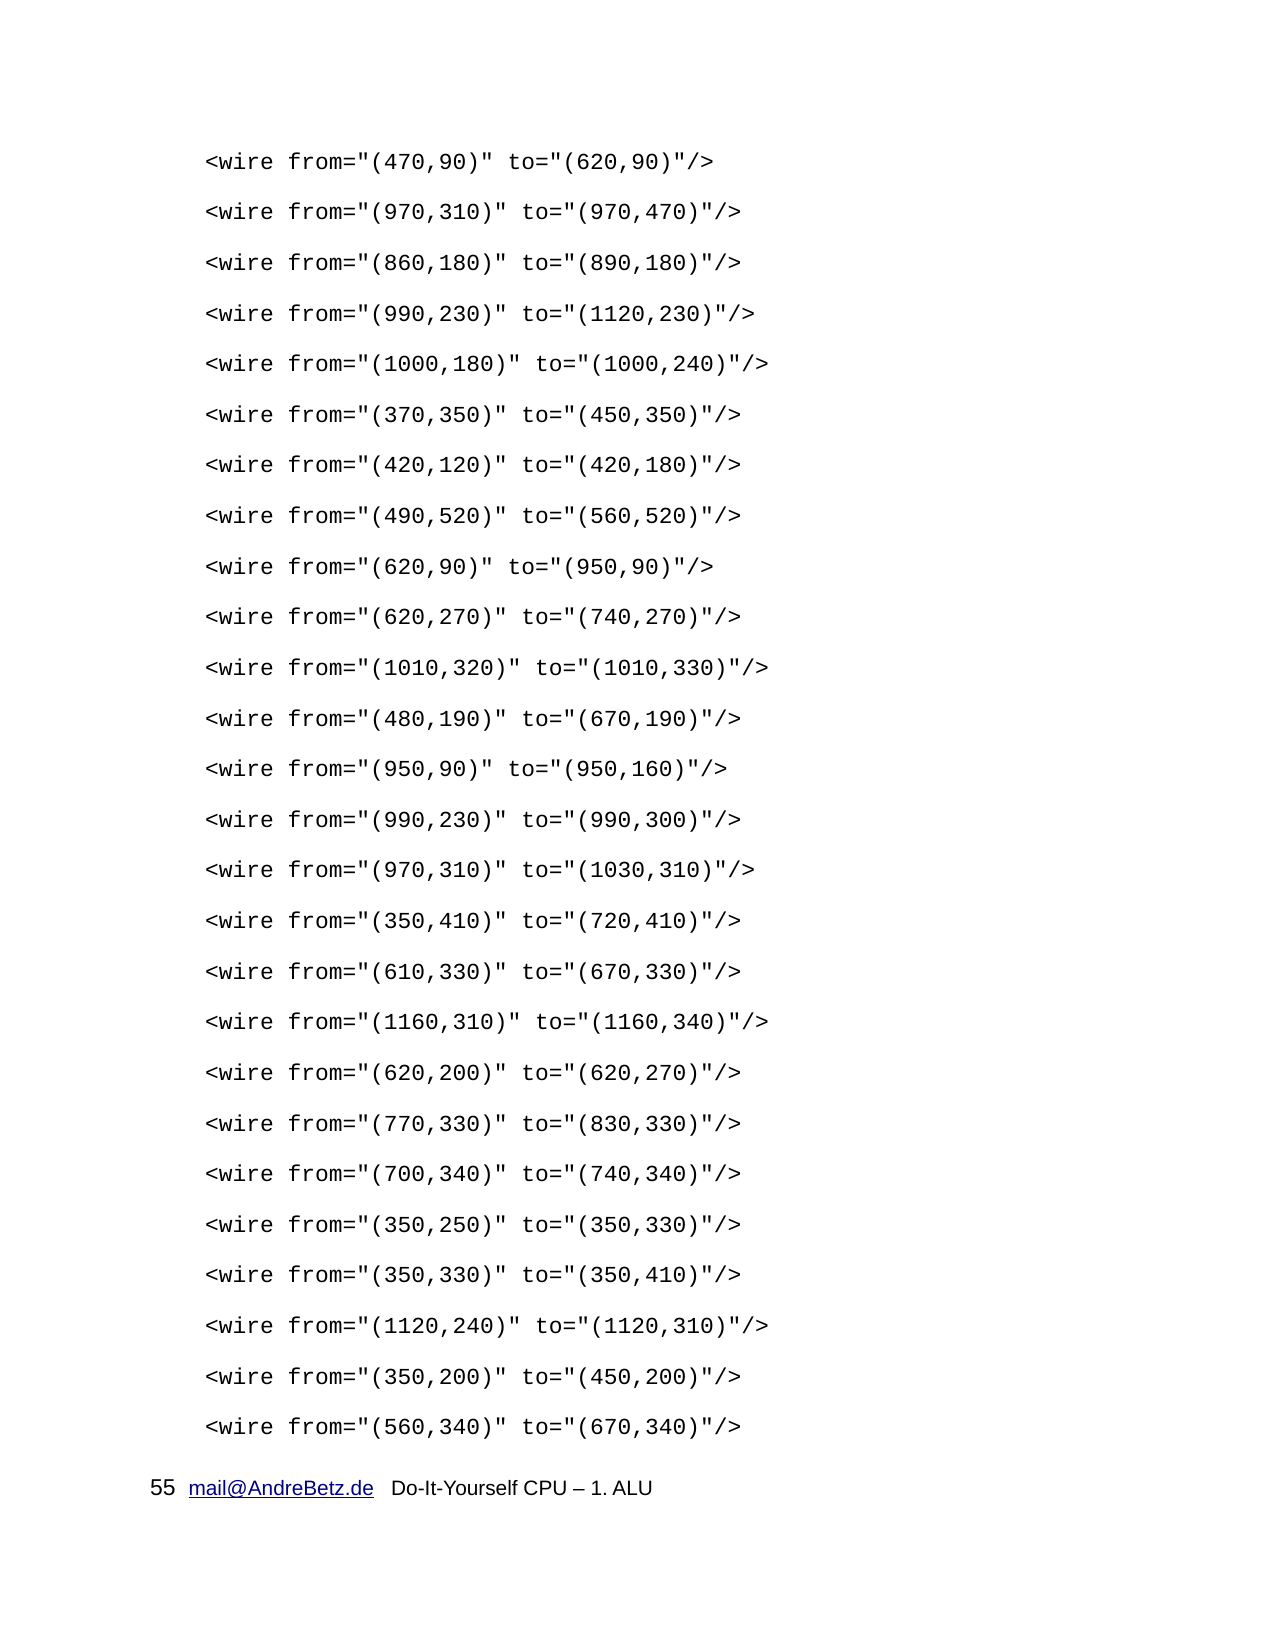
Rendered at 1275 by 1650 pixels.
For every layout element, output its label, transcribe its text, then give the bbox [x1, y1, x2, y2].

text <wire from="(620,90)" to="(950,90)"/> [150, 555, 1125, 581]
text <wire from="(620,270)" to="(740,270)"/> [150, 606, 1125, 632]
text <wire from="(480,190)" to="(670,190)"/> [150, 707, 1125, 733]
text <wire from="(860,180)" to="(890,180)"/> [150, 251, 1125, 277]
text <wire from="(350,250)" to="(350,330)"/> [150, 1213, 1125, 1239]
text <wire from="(770,330)" to="(830,330)"/> [150, 1112, 1125, 1138]
text <wire from="(1120,240)" to="(1120,310)"/> [150, 1314, 1125, 1340]
text <wire from="(620,200)" to="(620,270)"/> [150, 1061, 1125, 1087]
text <wire from="(470,90)" to="(620,90)"/> [150, 150, 1125, 176]
text <wire from="(490,520)" to="(560,520)"/> [150, 504, 1125, 530]
text <wire from="(610,330)" to="(670,330)"/> [150, 960, 1125, 986]
text <wire from="(1000,180)" to="(1000,240)"/> [150, 352, 1125, 378]
text <wire from="(1160,310)" to="(1160,340)"/> [150, 1011, 1125, 1037]
text <wire from="(420,120)" to="(420,180)"/> [150, 454, 1125, 480]
text <wire from="(350,200)" to="(450,200)"/> [150, 1365, 1125, 1391]
text <wire from="(990,230)" to="(1120,230)"/> [150, 302, 1125, 328]
text <wire from="(560,340)" to="(670,340)"/> [150, 1416, 1125, 1442]
text <wire from="(1010,320)" to="(1010,330)"/> [150, 656, 1125, 682]
text <wire from="(700,340)" to="(740,340)"/> [150, 1162, 1125, 1188]
text <wire from="(990,230)" to="(990,300)"/> [150, 808, 1125, 834]
text <wire from="(350,330)" to="(350,410)"/> [150, 1264, 1125, 1290]
text <wire from="(970,310)" to="(970,470)"/> [150, 201, 1125, 227]
text <wire from="(950,90)" to="(950,160)"/> [150, 757, 1125, 783]
text <wire from="(350,410)" to="(720,410)"/> [150, 909, 1125, 935]
text <wire from="(370,350)" to="(450,350)"/> [150, 403, 1125, 429]
text <wire from="(970,310)" to="(1030,310)"/> [150, 859, 1125, 885]
